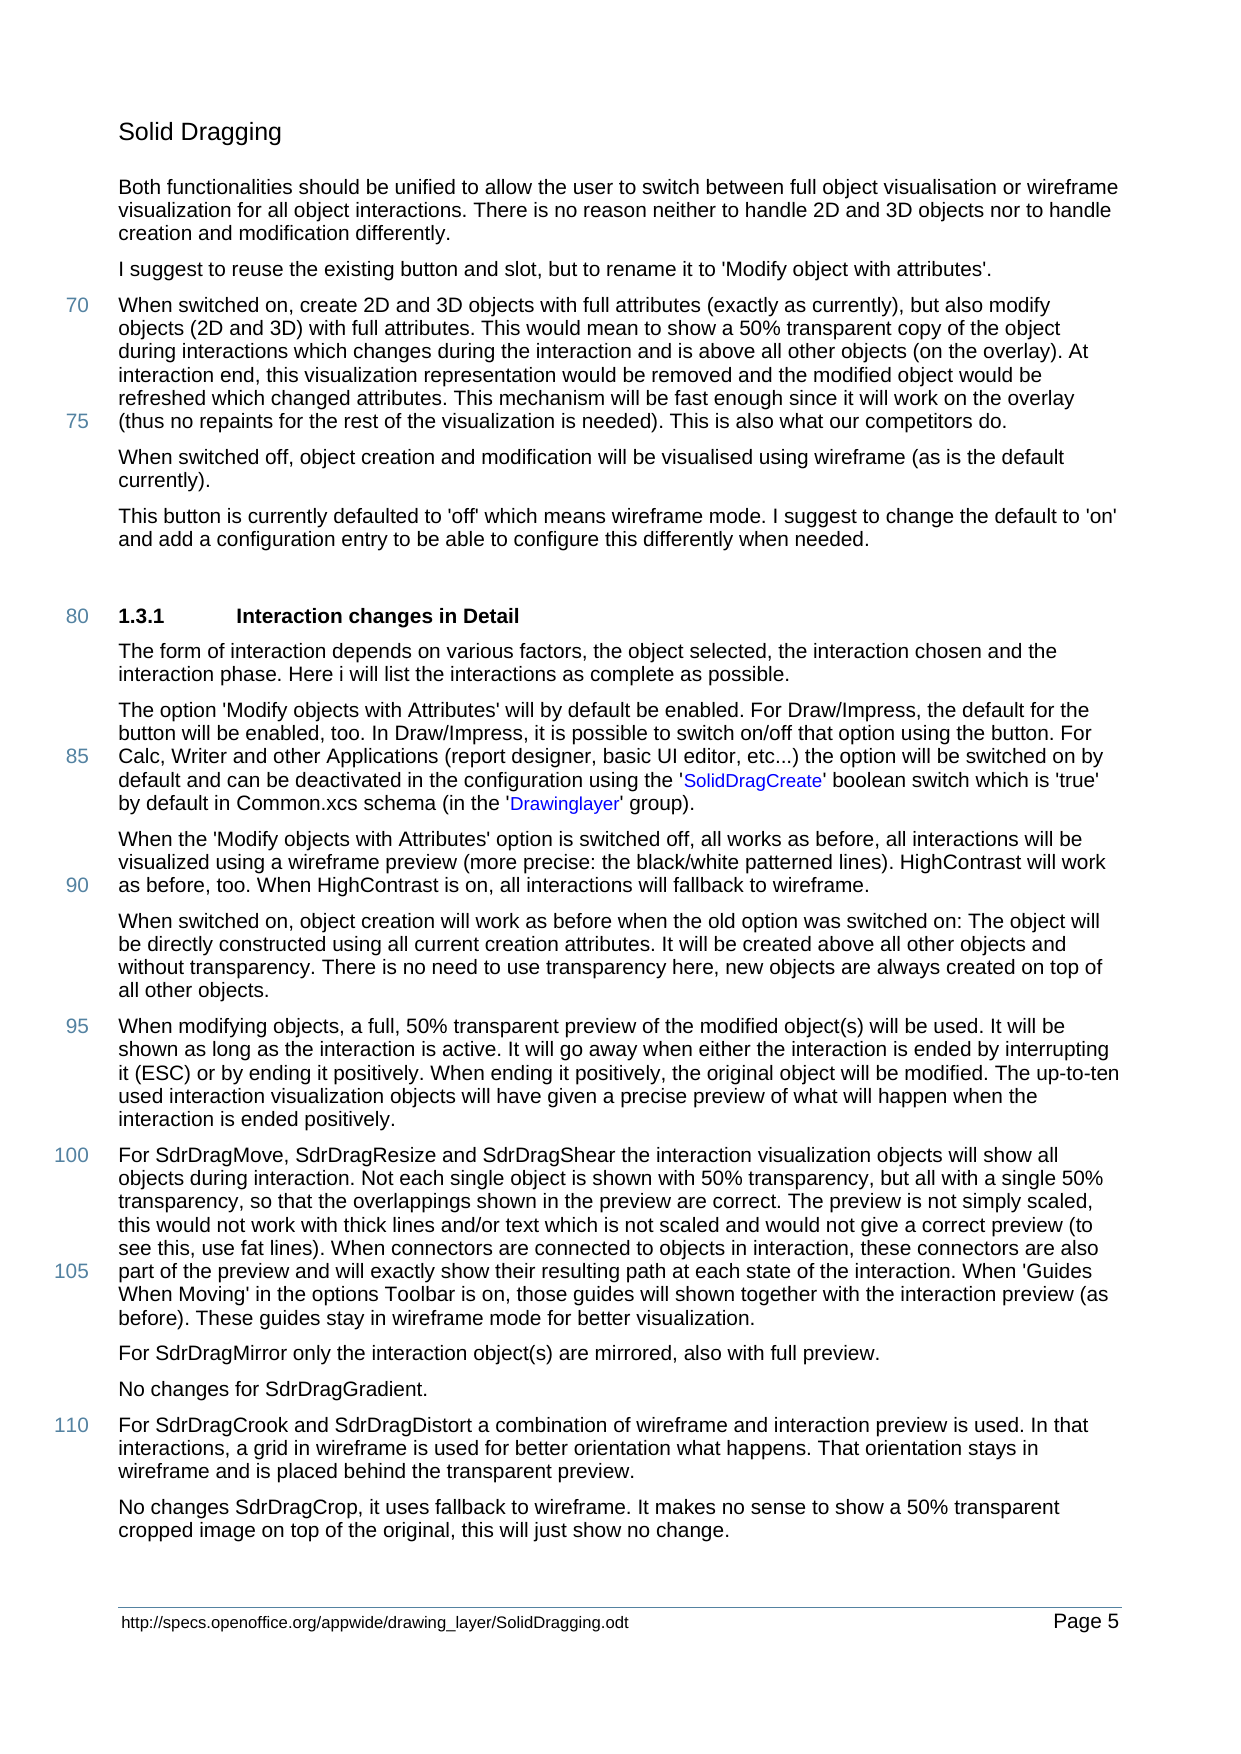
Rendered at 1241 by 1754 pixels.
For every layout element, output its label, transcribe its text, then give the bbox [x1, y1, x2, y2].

text This button is currently defaulted to 'off' which means wireframe mode. I suggest to change the default to 'on' and add a configuration entry to be able to configure this differently when needed. [118, 504, 1122, 551]
text No changes SdrDragCrop, it uses fallback to wireframe. It makes no sense to show a 50% transparent cropped image on top of the original, this will just show no change. [118, 1495, 1122, 1542]
text When switched on, object creation will work as before when the old option was switched on: The object will be directly constructed using all current creation attributes. It will be created above all other objects and without transparency. There is no need to use transparency here, new objects are always created on top of all other objects. [118, 909, 1122, 1002]
subtitle Interaction changes in Detail [118, 604, 1122, 628]
text The option 'Modify objects with Attributes' will by default be enabled. For Draw/Impress, the default for the button will be enabled, too. In Draw/Impress, it is possible to switch on/off that option using the button. For Calc, Writer and other Applications (report designer, basic UI editor, etc...) the option will be switched on by default and can be deactivated in the configuration using the 'SolidDragCreate' boolean switch which is 'true' by default in Common.xcs schema (in the 'Drawinglayer' group). [118, 698, 1122, 815]
text When the 'Modify objects with Attributes' option is switched off, all works as before, all interactions will be visualized using a wireframe preview (more precise: the black/white patterned lines). HighContrast will work as before, too. When HighContrast is on, all interactions will fallback to wireframe. [118, 827, 1122, 897]
text I suggest to reuse the existing button and slot, but to rename it to 'Modify object with attributes'. [118, 258, 1122, 281]
text When switched on, create 2D and 3D objects with full attributes (exactly as currently), but also modify objects (2D and 3D) with full attributes. This would mean to show a 50% transparent copy of the object during interactions which changes during the interaction and is above all other objects (on the overlay). At interaction end, this visualization representation would be removed and the modified object would be refreshed which changed attributes. This mechanism will be fast enough since it will work on the overlay (thus no repaints for the rest of the visualization is needed). This is also what our competitors do. [118, 293, 1122, 433]
text Both functionalities should be unified to allow the user to switch between full object visualisation or wireframe visualization for all object interactions. There is no reason neither to handle 2D and 3D objects nor to handle creation and modification differently. [118, 176, 1122, 245]
text No changes for SdrDragGradient. [118, 1377, 1122, 1401]
text For SdrDragMove, SdrDragResize and SdrDragShear the interaction visualization objects will show all objects during interaction. Not each single object is shown with 50% transparency, but all with a single 50% transparency, so that the overlappings shown in the preview are correct. The preview is not simply scaled, this would not work with thick lines and/or text which is not scaled and would not give a correct preview (to see this, use fat lines). When connectors are connected to objects in interaction, these connectors are also part of the preview and will exactly show their resulting path at each state of the interaction. When 'Guides When Moving' in the options Toolbar is on, those guides will shown together with the interaction preview (as before). These guides stay in wireframe mode for better visualization. [118, 1143, 1122, 1329]
text When switched off, object creation and modification will be visualised using wireframe (as is the default currently). [118, 445, 1122, 492]
text When modifying objects, a full, 50% transparent preview of the modified object(s) will be used. It will be shown as long as the interaction is active. It will go away when either the interaction is ended by interrupting it (ESC) or by ending it positively. When ending it positively, the original object will be modified. The up-to-ten used interaction visualization objects will have given a precise preview of what will happen when the interaction is ended positively. [118, 1015, 1122, 1131]
text The form of interaction depends on various factors, the object selected, the interaction chosen and the interaction phase. Here i will list the interactions as complete as possible. [118, 639, 1122, 686]
text For SdrDragMirror only the interaction object(s) are mirrored, also with full preview. [118, 1342, 1122, 1365]
text For SdrDragCrook and SdrDragDistort a combination of wireframe and interaction preview is used. In that interactions, a grid in wireframe is used for better orientation what happens. That orientation stays in wireframe and is placed behind the transparent preview. [118, 1413, 1122, 1483]
